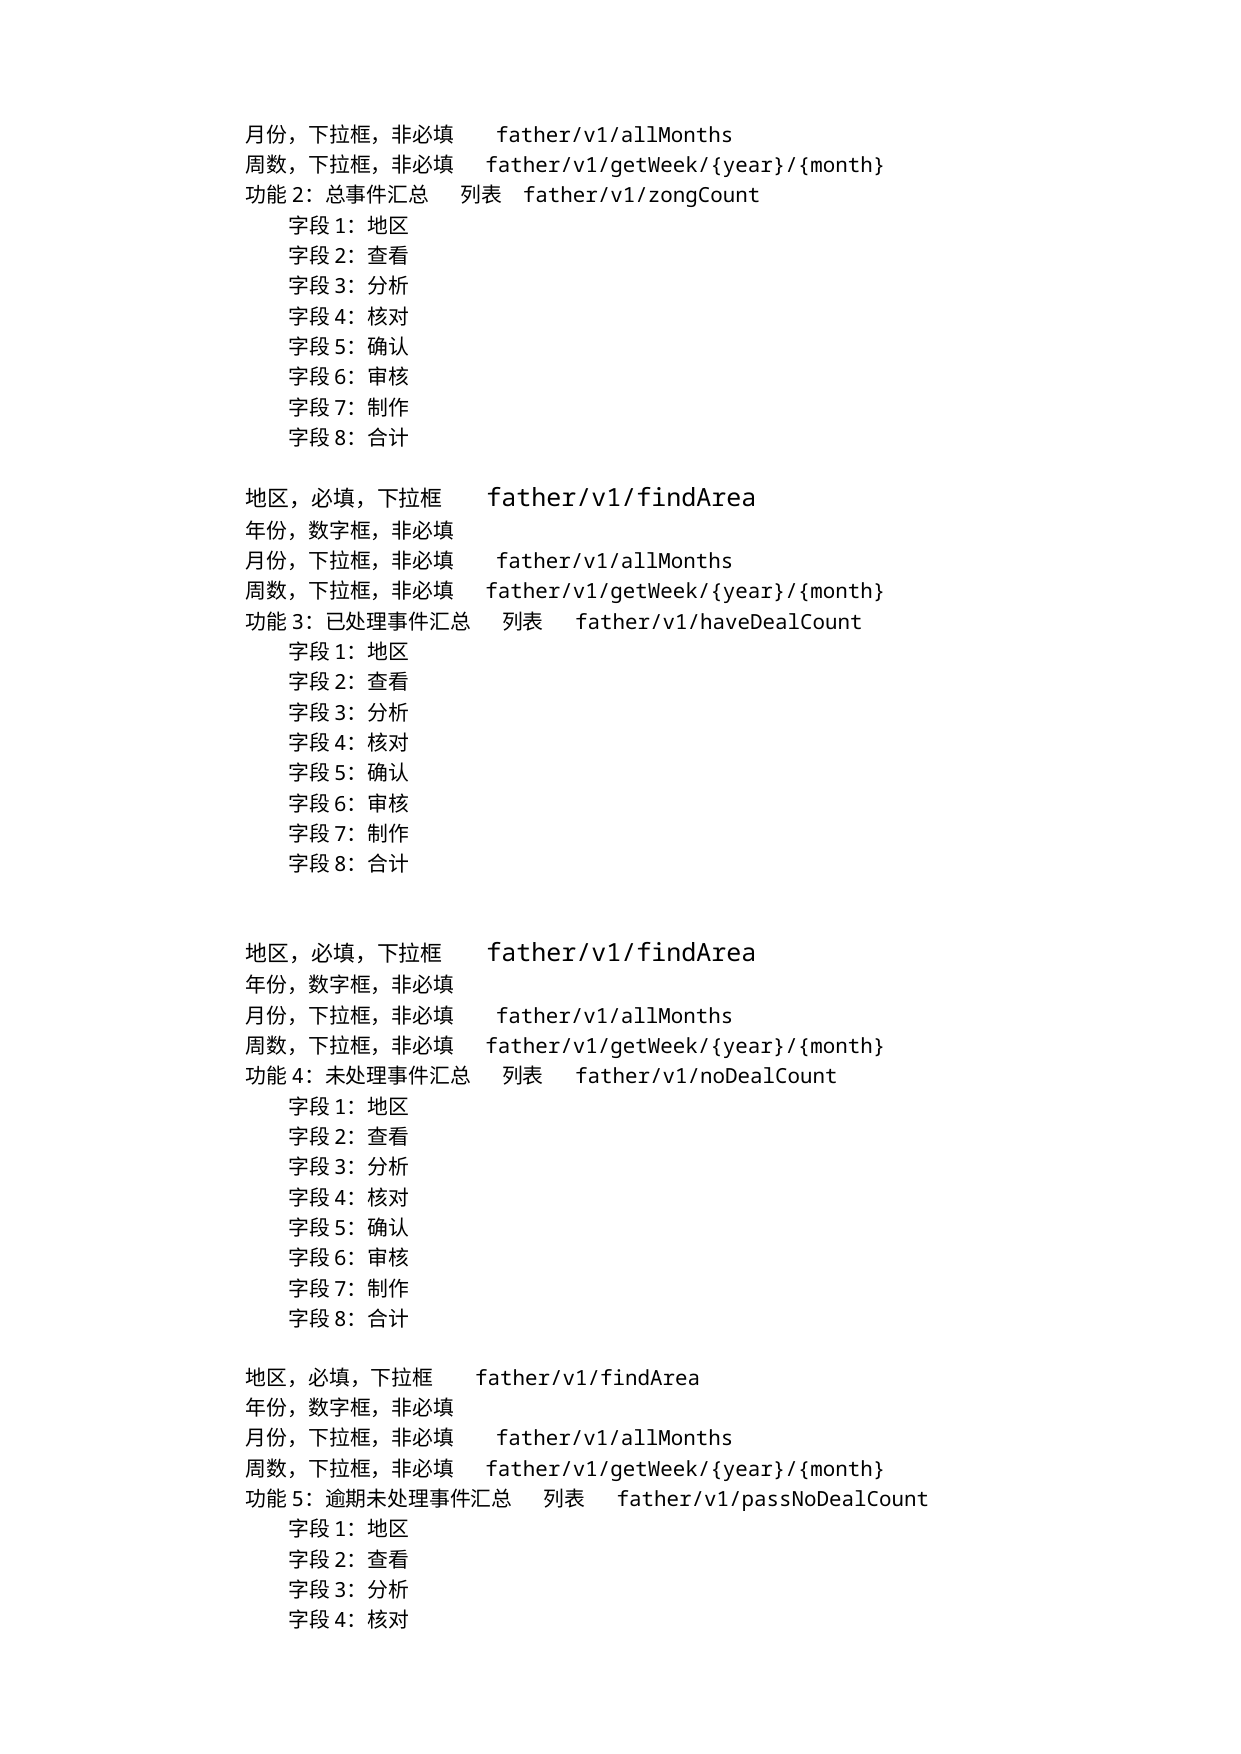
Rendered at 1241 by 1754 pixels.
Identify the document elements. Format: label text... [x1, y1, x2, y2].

text 年份，数字框，非必填 [118, 514, 1122, 544]
text 字段8：合计 [118, 1302, 1122, 1332]
text 字段4：核对 [118, 1603, 1122, 1634]
text 字段2：查看 [118, 1120, 1122, 1151]
text 字段4：核对 [118, 1181, 1122, 1211]
text 周数，下拉框，非必填 father/v1/getWeek/{year}/{month} [118, 575, 1122, 605]
text 年份，数字框，非必填 [118, 969, 1122, 999]
text 字段1：地区 [118, 1090, 1122, 1120]
text 年份，数字框，非必填 [118, 1391, 1122, 1422]
text 功能5：逾期未处理事件汇总 列表 father/v1/passNoDealCount [118, 1482, 1122, 1512]
text 字段5：确认 [118, 330, 1122, 361]
text 月份，下拉框，非必填 father/v1/allMonths [118, 118, 1122, 148]
text 字段4：核对 [118, 300, 1122, 330]
text 字段2：查看 [118, 666, 1122, 696]
text 字段3：分析 [118, 270, 1122, 300]
text 周数，下拉框，非必填 father/v1/getWeek/{year}/{month} [118, 1029, 1122, 1060]
text 周数，下拉框，非必填 father/v1/getWeek/{year}/{month} [118, 1452, 1122, 1482]
text 字段3：分析 [118, 1151, 1122, 1181]
text 地区，必填，下拉框 father/v1/findArea [118, 1361, 1122, 1391]
text 字段1：地区 [118, 635, 1122, 666]
text 字段5：确认 [118, 1211, 1122, 1242]
text 字段6：审核 [118, 787, 1122, 817]
text 地区，必填，下拉框 father/v1/findArea [118, 480, 1122, 514]
text 功能3：已处理事件汇总 列表 father/v1/haveDealCount [118, 605, 1122, 635]
text 字段7：制作 [118, 1272, 1122, 1302]
text 字段5：确认 [118, 757, 1122, 787]
text 功能2：总事件汇总 列表 father/v1/zongCount [118, 179, 1122, 209]
text 周数，下拉框，非必填 father/v1/getWeek/{year}/{month} [118, 148, 1122, 179]
text 月份，下拉框，非必填 father/v1/allMonths [118, 999, 1122, 1029]
text 字段7：制作 [118, 391, 1122, 421]
text 字段7：制作 [118, 817, 1122, 847]
text 字段4：核对 [118, 726, 1122, 757]
text 字段3：分析 [118, 696, 1122, 726]
text 字段3：分析 [118, 1573, 1122, 1603]
text 字段6：审核 [118, 1242, 1122, 1272]
text 功能4：未处理事件汇总 列表 father/v1/noDealCount [118, 1060, 1122, 1090]
text 月份，下拉框，非必填 father/v1/allMonths [118, 544, 1122, 575]
text 字段2：查看 [118, 239, 1122, 270]
text 月份，下拉框，非必填 father/v1/allMonths [118, 1422, 1122, 1452]
text 字段1：地区 [118, 209, 1122, 239]
text 字段2：查看 [118, 1543, 1122, 1573]
text 地区，必填，下拉框 father/v1/findArea [118, 935, 1122, 969]
text 字段8：合计 [118, 421, 1122, 452]
text 字段6：审核 [118, 361, 1122, 391]
text 字段1：地区 [118, 1512, 1122, 1543]
text 字段8：合计 [118, 847, 1122, 878]
